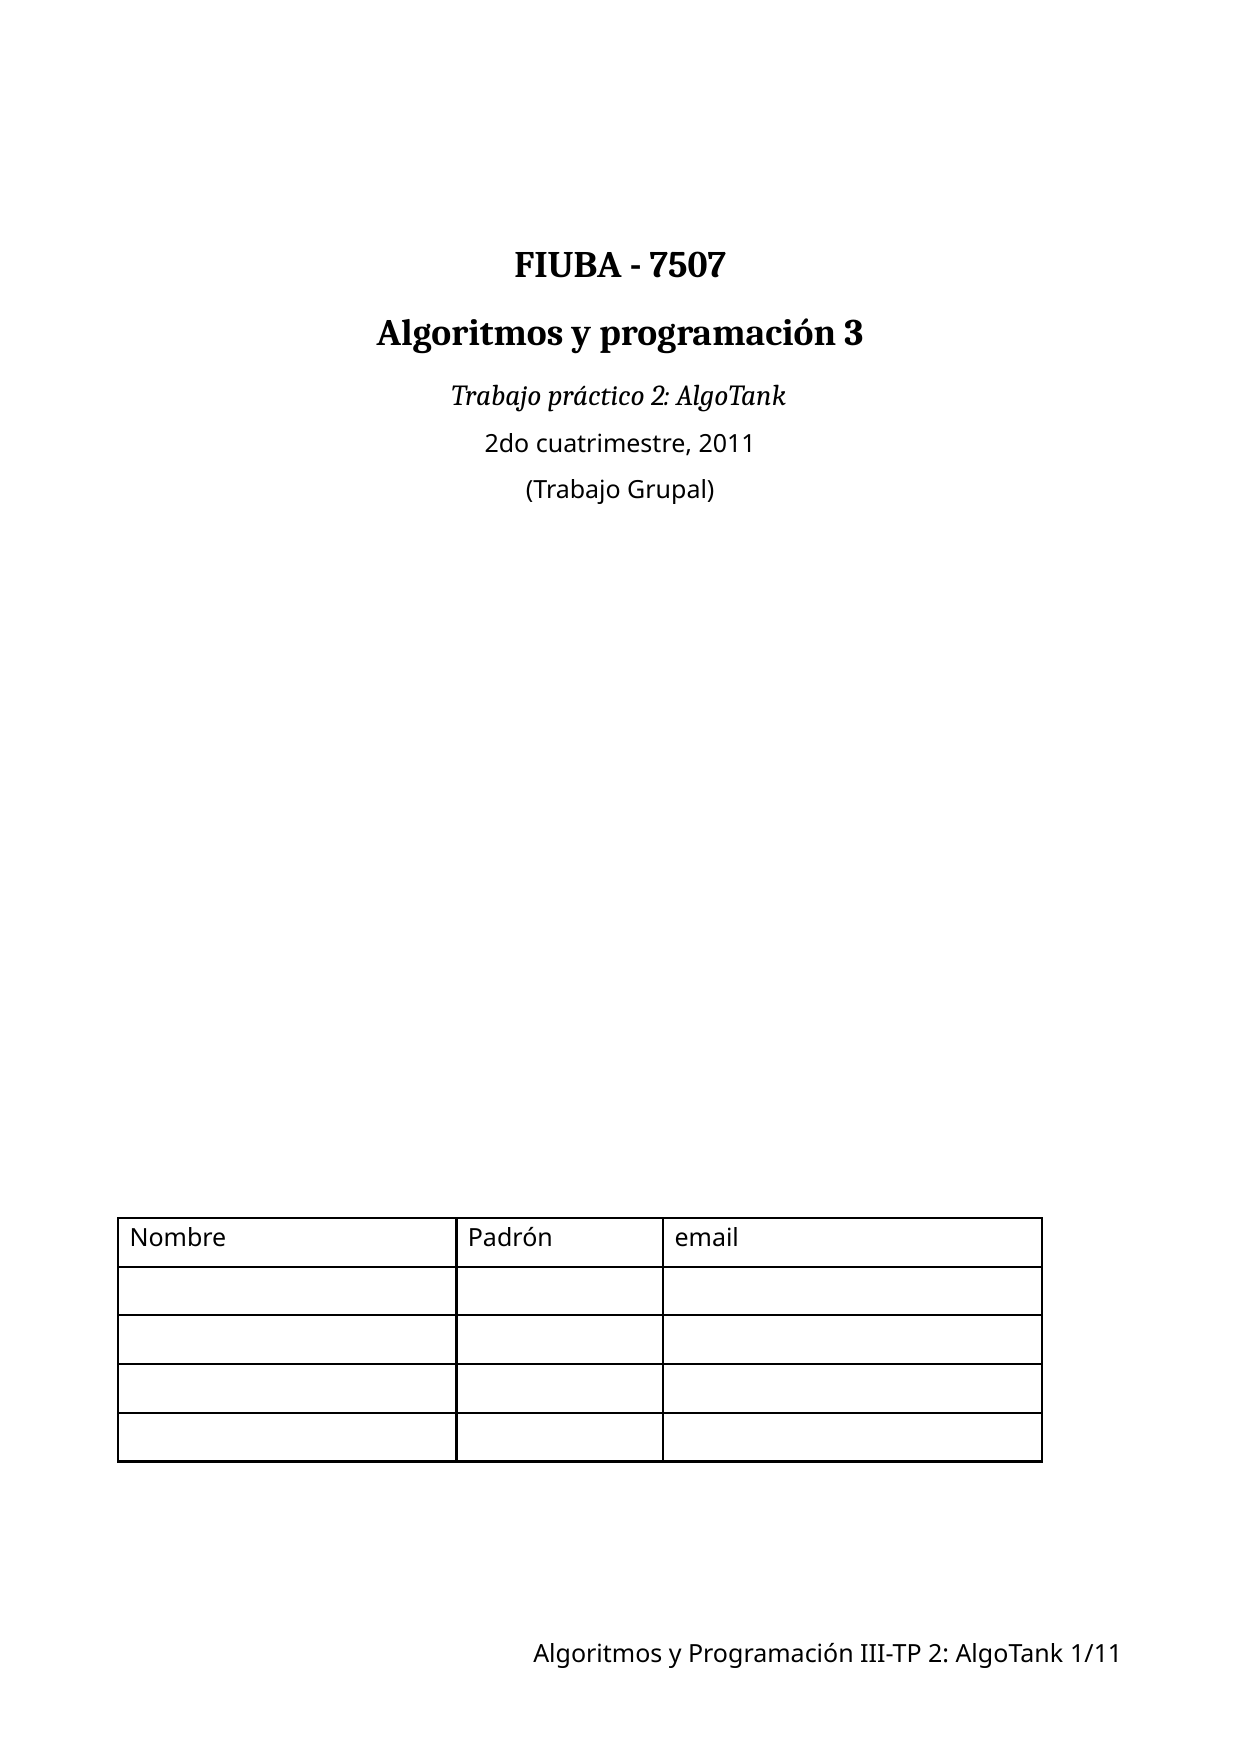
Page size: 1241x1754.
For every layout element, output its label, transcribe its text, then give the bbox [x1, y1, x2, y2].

table_cell [458, 1414, 662, 1460]
table_cell [119, 1316, 455, 1363]
table_cell [119, 1414, 455, 1460]
table_header Padrón [458, 1219, 662, 1266]
table_cell [458, 1365, 662, 1412]
text (Trabajo Grupal) [118, 472, 1122, 506]
text FIUBA - 7507 [118, 243, 1122, 286]
table_cell [664, 1365, 1041, 1412]
table_header Nombre [119, 1219, 455, 1266]
table_cell [664, 1268, 1041, 1314]
table_cell [664, 1316, 1041, 1363]
text 2do cuatrimestre, 2011 [118, 426, 1122, 459]
table_cell [119, 1365, 455, 1412]
table_cell [458, 1316, 662, 1363]
table_cell [664, 1414, 1041, 1460]
table_cell [119, 1268, 455, 1314]
table_header email [664, 1219, 1041, 1266]
text Algoritmos y programación 3 [118, 311, 1122, 354]
text Trabajo práctico 2: AlgoTank [118, 379, 1122, 413]
table_cell [458, 1268, 662, 1314]
